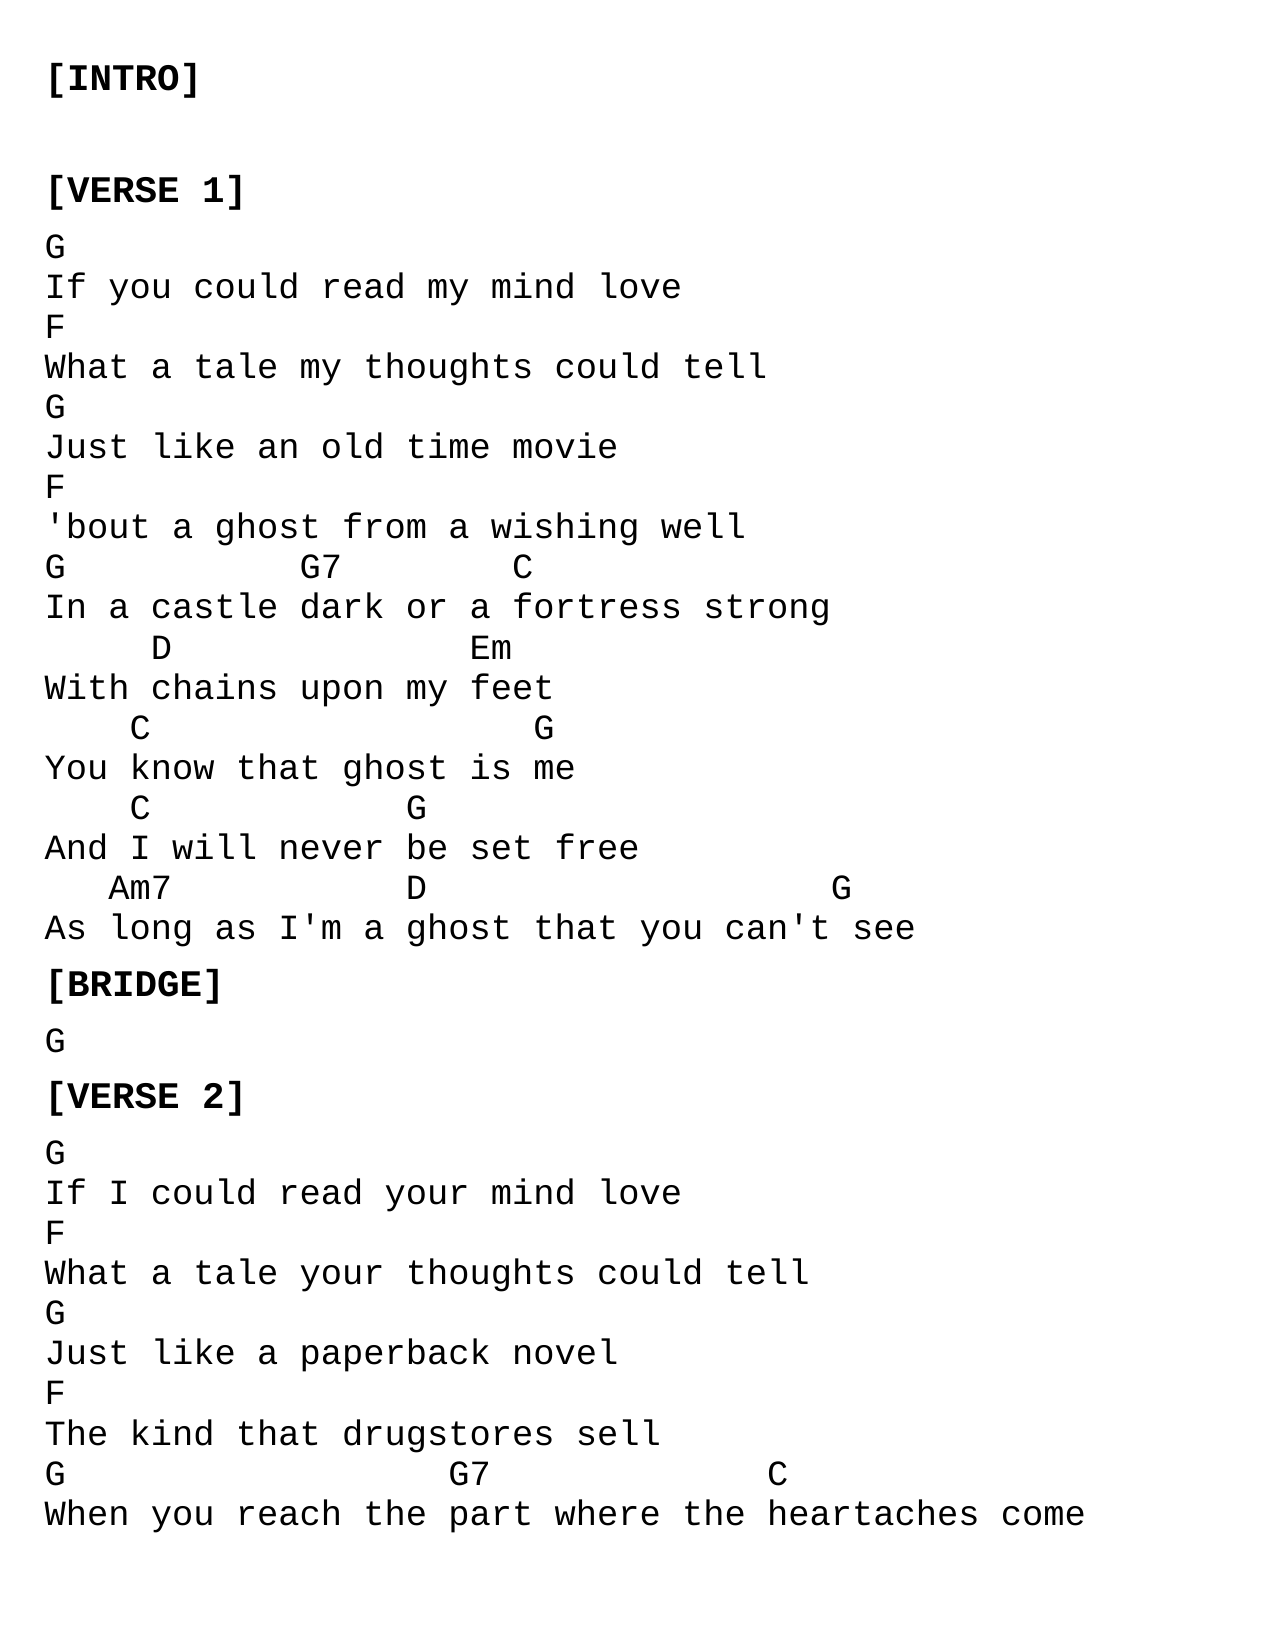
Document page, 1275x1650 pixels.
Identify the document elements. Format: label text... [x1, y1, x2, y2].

text If I could read your mind love [44, 1175, 1098, 1215]
text In a castle dark or a fortress strong [44, 589, 1098, 629]
subtitle [INTRO] [44, 59, 1098, 102]
text G [44, 1022, 1098, 1063]
text F [44, 469, 1098, 509]
text When you reach the part where the heartaches come [44, 1496, 1098, 1536]
subtitle [VERSE 2] [44, 1077, 1098, 1120]
text G [44, 1295, 1098, 1335]
text G [44, 228, 1098, 269]
text Am7 D G [44, 870, 1098, 910]
text D Em [44, 629, 1098, 670]
text F [44, 1375, 1098, 1415]
text And I will never be set free [44, 830, 1098, 870]
text The kind that drugstores sell [44, 1415, 1098, 1456]
text If you could read my mind love [44, 269, 1098, 309]
text G G7 C [44, 549, 1098, 589]
subtitle [VERSE 1] [44, 171, 1098, 214]
text As long as I'm a ghost that you can't see [44, 910, 1098, 950]
text 'bout a ghost from a wishing well [44, 509, 1098, 549]
text Just like an old time movie [44, 429, 1098, 469]
text With chains upon my feet [44, 670, 1098, 710]
text C G [44, 710, 1098, 750]
subtitle [BRIDGE] [44, 965, 1098, 1008]
text What a tale your thoughts could tell [44, 1255, 1098, 1295]
text F [44, 309, 1098, 349]
text G [44, 1135, 1098, 1175]
text You know that ghost is me [44, 750, 1098, 790]
text Just like a paperback novel [44, 1335, 1098, 1375]
text F [44, 1215, 1098, 1255]
text G [44, 389, 1098, 429]
text What a tale my thoughts could tell [44, 349, 1098, 389]
text C G [44, 790, 1098, 830]
text G G7 C [44, 1456, 1098, 1496]
